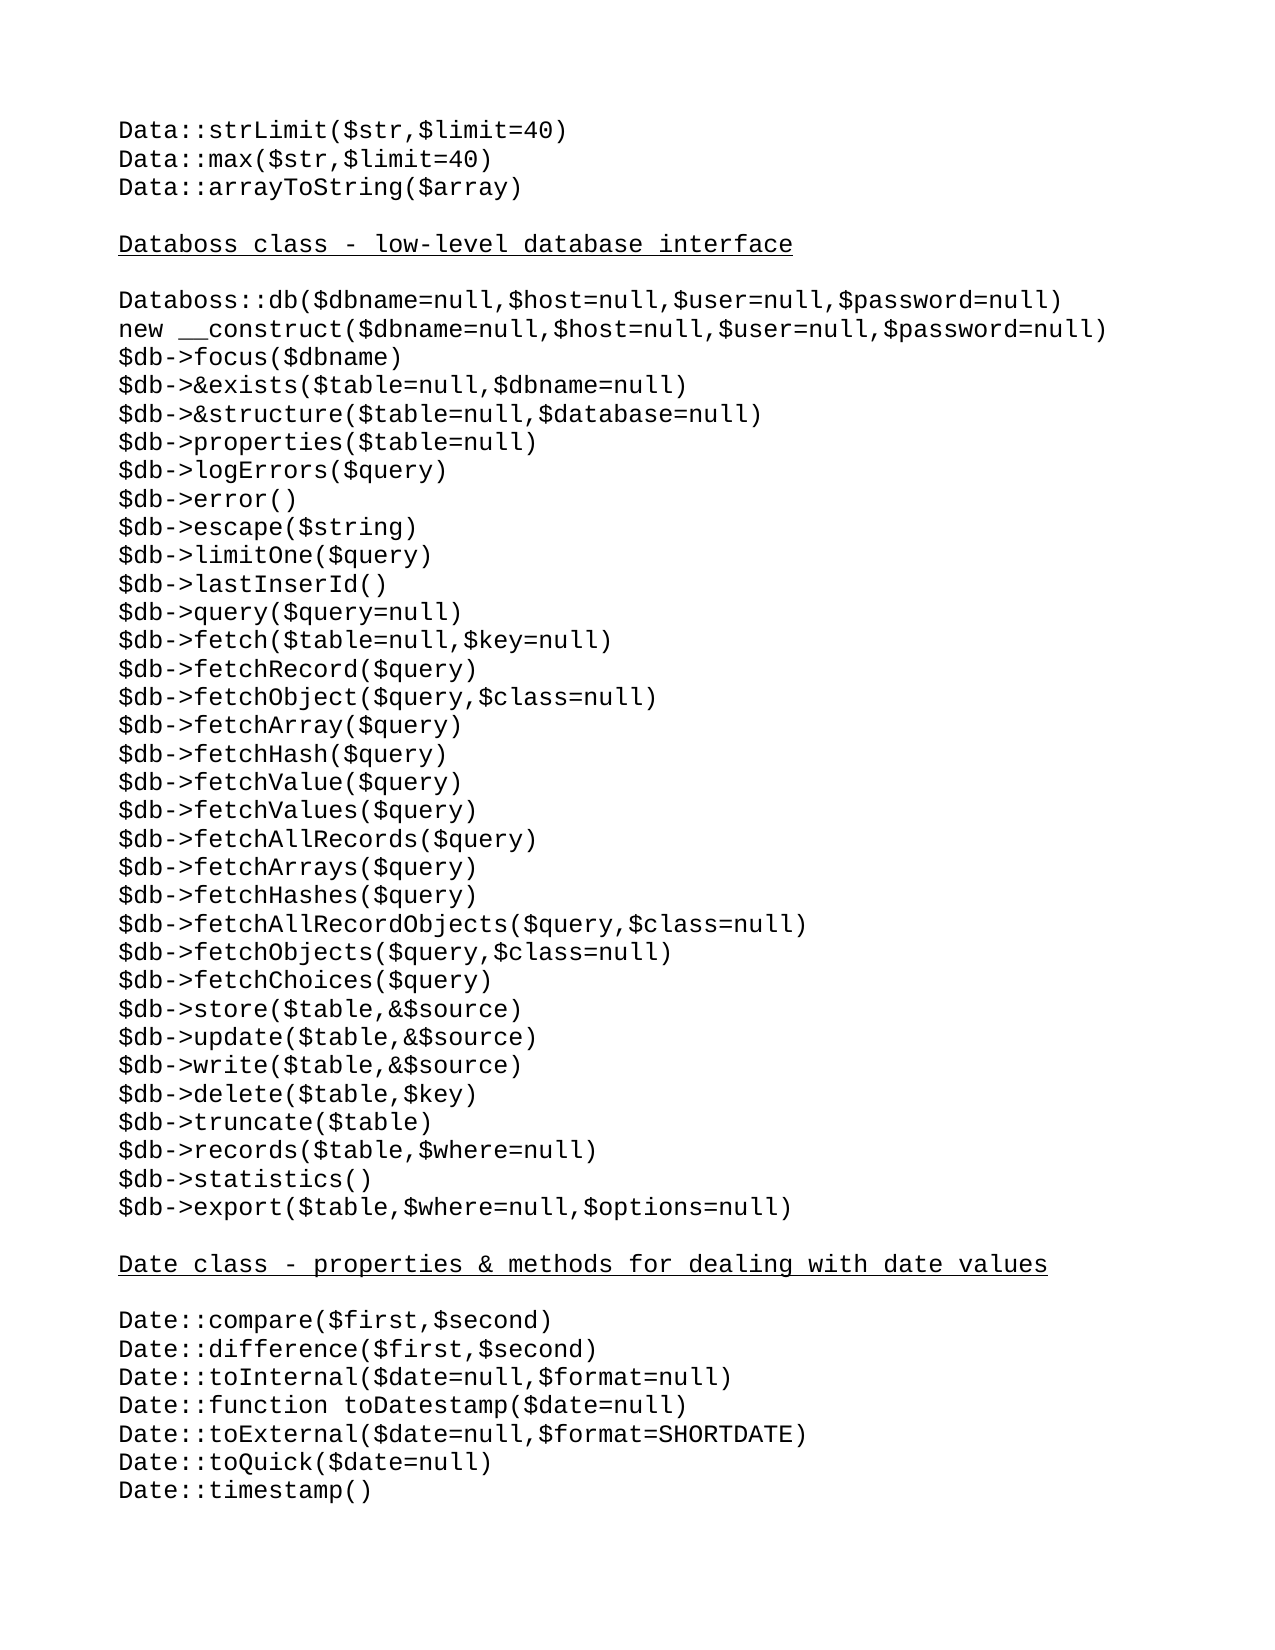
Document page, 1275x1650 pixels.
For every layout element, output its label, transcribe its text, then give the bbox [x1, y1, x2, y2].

text $db->fetchObjects($query,$class=null) [118, 940, 1157, 968]
text $db->statistics() [118, 1166, 1157, 1195]
text $db->focus($dbname) [118, 345, 1157, 373]
text $db->fetchAllRecordObjects($query,$class=null) [118, 911, 1157, 940]
text $db->fetch($table=null,$key=null) [118, 628, 1157, 656]
text Date::toExternal($date=null,$format=SHORTDATE) [118, 1421, 1157, 1450]
text Date::function toDatestamp($date=null) [118, 1393, 1157, 1421]
text $db->lastInserId() [118, 571, 1157, 600]
text Data::strLimit($str,$limit=40) [118, 118, 1157, 146]
text $db->fetchValues($query) [118, 798, 1157, 826]
text $db->store($table,&$source) [118, 996, 1157, 1025]
text $db->fetchRecord($query) [118, 656, 1157, 685]
text Data::max($str,$limit=40) [118, 146, 1157, 175]
text $db->limitOne($query) [118, 543, 1157, 571]
text Date::toInternal($date=null,$format=null) [118, 1365, 1157, 1393]
text Date::difference($first,$second) [118, 1336, 1157, 1365]
text $db->fetchHash($query) [118, 741, 1157, 770]
text $db->error() [118, 486, 1157, 515]
text $db->export($table,$where=null,$options=null) [118, 1195, 1157, 1223]
text $db->&exists($table=null,$dbname=null) [118, 373, 1157, 401]
text $db->update($table,&$source) [118, 1025, 1157, 1053]
text $db->logErrors($query) [118, 458, 1157, 486]
text Data::arrayToString($array) [118, 175, 1157, 203]
text $db->&structure($table=null,$database=null) [118, 401, 1157, 430]
text Date::toQuick($date=null) [118, 1450, 1157, 1478]
text $db->properties($table=null) [118, 430, 1157, 458]
text $db->fetchAllRecords($query) [118, 826, 1157, 855]
text $db->fetchObject($query,$class=null) [118, 685, 1157, 713]
text $db->write($table,&$source) [118, 1053, 1157, 1081]
text Date class - properties & methods for dealing with date values [118, 1251, 1157, 1280]
text $db->delete($table,$key) [118, 1081, 1157, 1110]
text $db->records($table,$where=null) [118, 1138, 1157, 1166]
text $db->fetchValue($query) [118, 770, 1157, 798]
text Date::timestamp() [118, 1478, 1157, 1506]
text $db->fetchChoices($query) [118, 968, 1157, 996]
text $db->fetchArray($query) [118, 713, 1157, 741]
text Date::compare($first,$second) [118, 1308, 1157, 1336]
text $db->escape($string) [118, 515, 1157, 543]
text $db->truncate($table) [118, 1110, 1157, 1138]
text Databoss class - low-level database interface [118, 231, 1157, 260]
text Databoss::db($dbname=null,$host=null,$user=null,$password=null) [118, 288, 1157, 316]
text $db->fetchHashes($query) [118, 883, 1157, 911]
text new __construct($dbname=null,$host=null,$user=null,$password=null) [118, 316, 1157, 345]
text $db->fetchArrays($query) [118, 855, 1157, 883]
text $db->query($query=null) [118, 600, 1157, 628]
